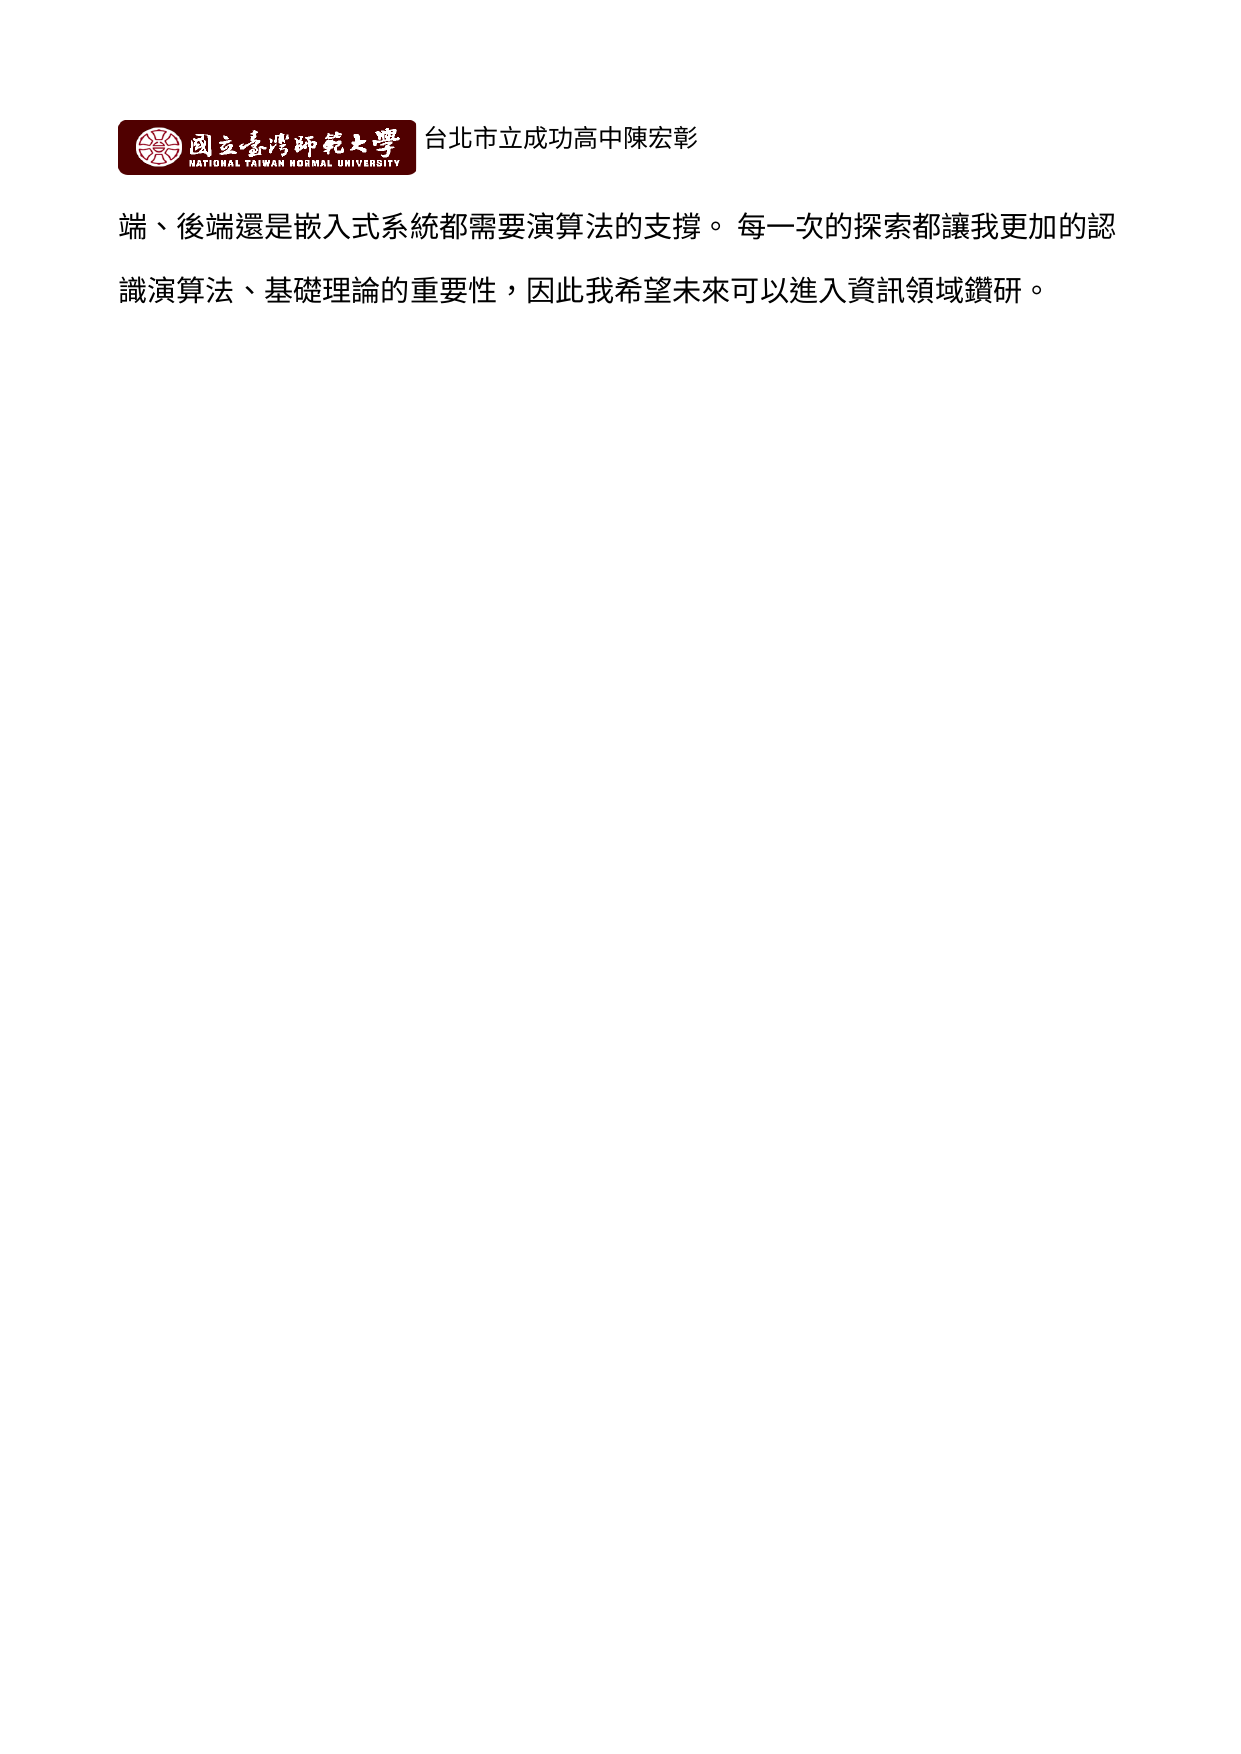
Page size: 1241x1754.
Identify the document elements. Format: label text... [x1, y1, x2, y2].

picture [118, 120, 417, 175]
text 端、後端還是嵌入式系統都需要演算法的支撐。 每一次的探索都讓我更加的認識演算法、基礎理論的重要性，因此我希望未來可以進入資訊領域鑽研。 [118, 204, 1122, 309]
